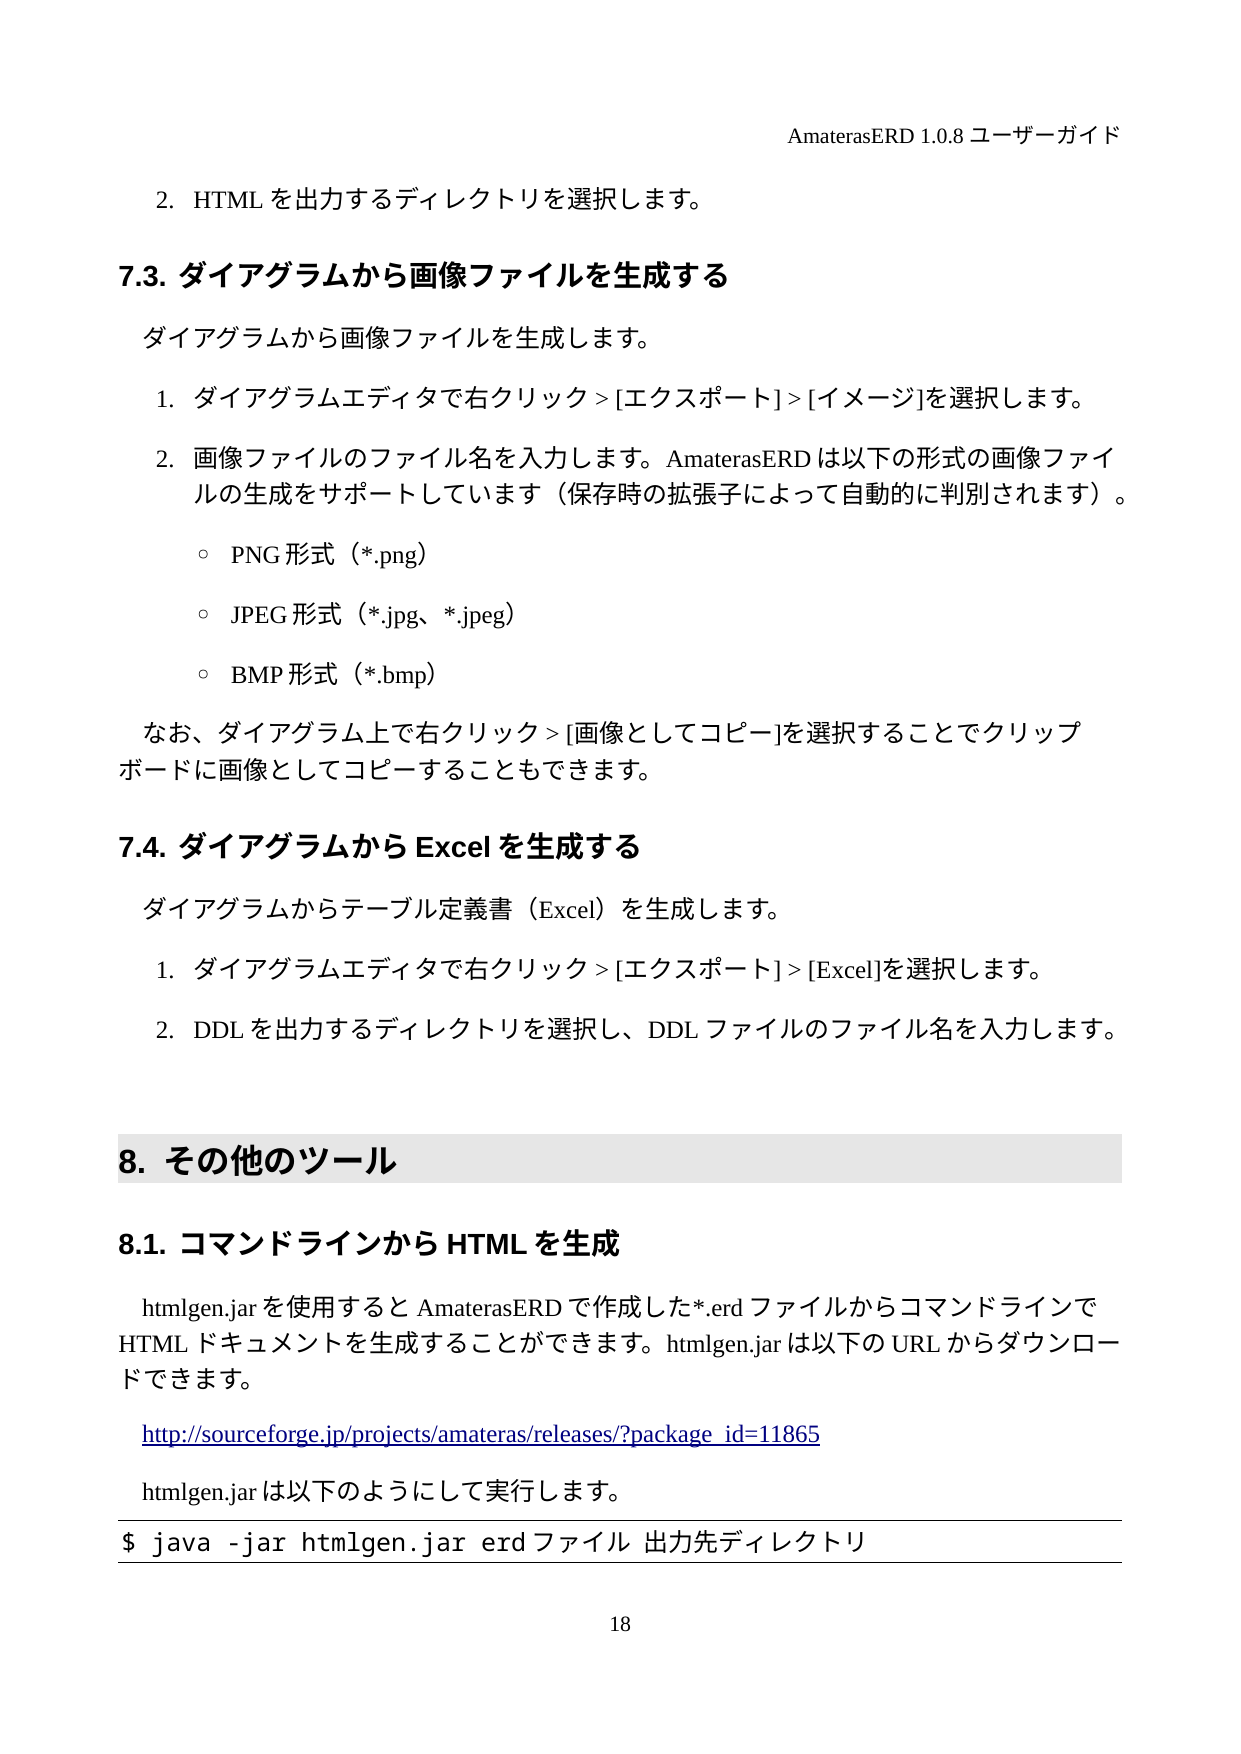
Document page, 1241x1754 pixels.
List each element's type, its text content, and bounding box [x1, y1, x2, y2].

list ダイアグラムエディタで右クリック > [エクスポート] > [イメージ]を選択します。 [156, 379, 1122, 415]
subtitle その他のツール [118, 1134, 1122, 1183]
list ダイアグラムエディタで右クリック > [エクスポート] > [Excel]を選択します。 [156, 949, 1122, 986]
text ダイアグラムからテーブル定義書（Excel）を生成します。 [118, 890, 1122, 926]
list 画像ファイルのファイル名を入力します。AmaterasERDは以下の形式の画像ファイルの生成をサポートしています（保存時の拡張子によって自動的に判別されます）。 [156, 438, 1122, 511]
list HTMLを出力するディレクトリを選択します。 [156, 179, 1122, 216]
text $ java -jar htmlgen.jar erdファイル 出力先ディレクトリ [118, 1521, 1122, 1562]
subtitle ダイアグラムからExcelを生成する [118, 823, 1122, 865]
text htmlgen.jarは以下のようにして実行します。 [118, 1472, 1122, 1508]
text http://sourceforge.jp/projects/amateras/releases/?package_id=11865 [118, 1419, 1122, 1448]
list PNG形式（*.png） [193, 534, 1122, 571]
text htmlgen.jarを使用するとAmaterasERDで作成した*.erdファイルからコマンドラインでHTMLドキュメントを生成することができます。htmlgen.jarは以下のURLからダウンロードできます。 [118, 1287, 1122, 1396]
subtitle コマンドラインからHTMLを生成 [118, 1221, 1122, 1263]
list JPEG形式（*.jpg、*.jpeg） [193, 594, 1122, 631]
text ダイアグラムから画像ファイルを生成します。 [118, 319, 1122, 355]
subtitle ダイアグラムから画像ファイルを生成する [118, 252, 1122, 294]
text なお、ダイアグラム上で右クリック > [画像としてコピー]を選択することでクリップボードに画像としてコピーすることもできます。 [118, 714, 1122, 786]
list DDLを出力するディレクトリを選択し、DDLファイルのファイル名を入力します。 [156, 1009, 1122, 1046]
list BMP形式（*.bmp） [193, 654, 1122, 690]
